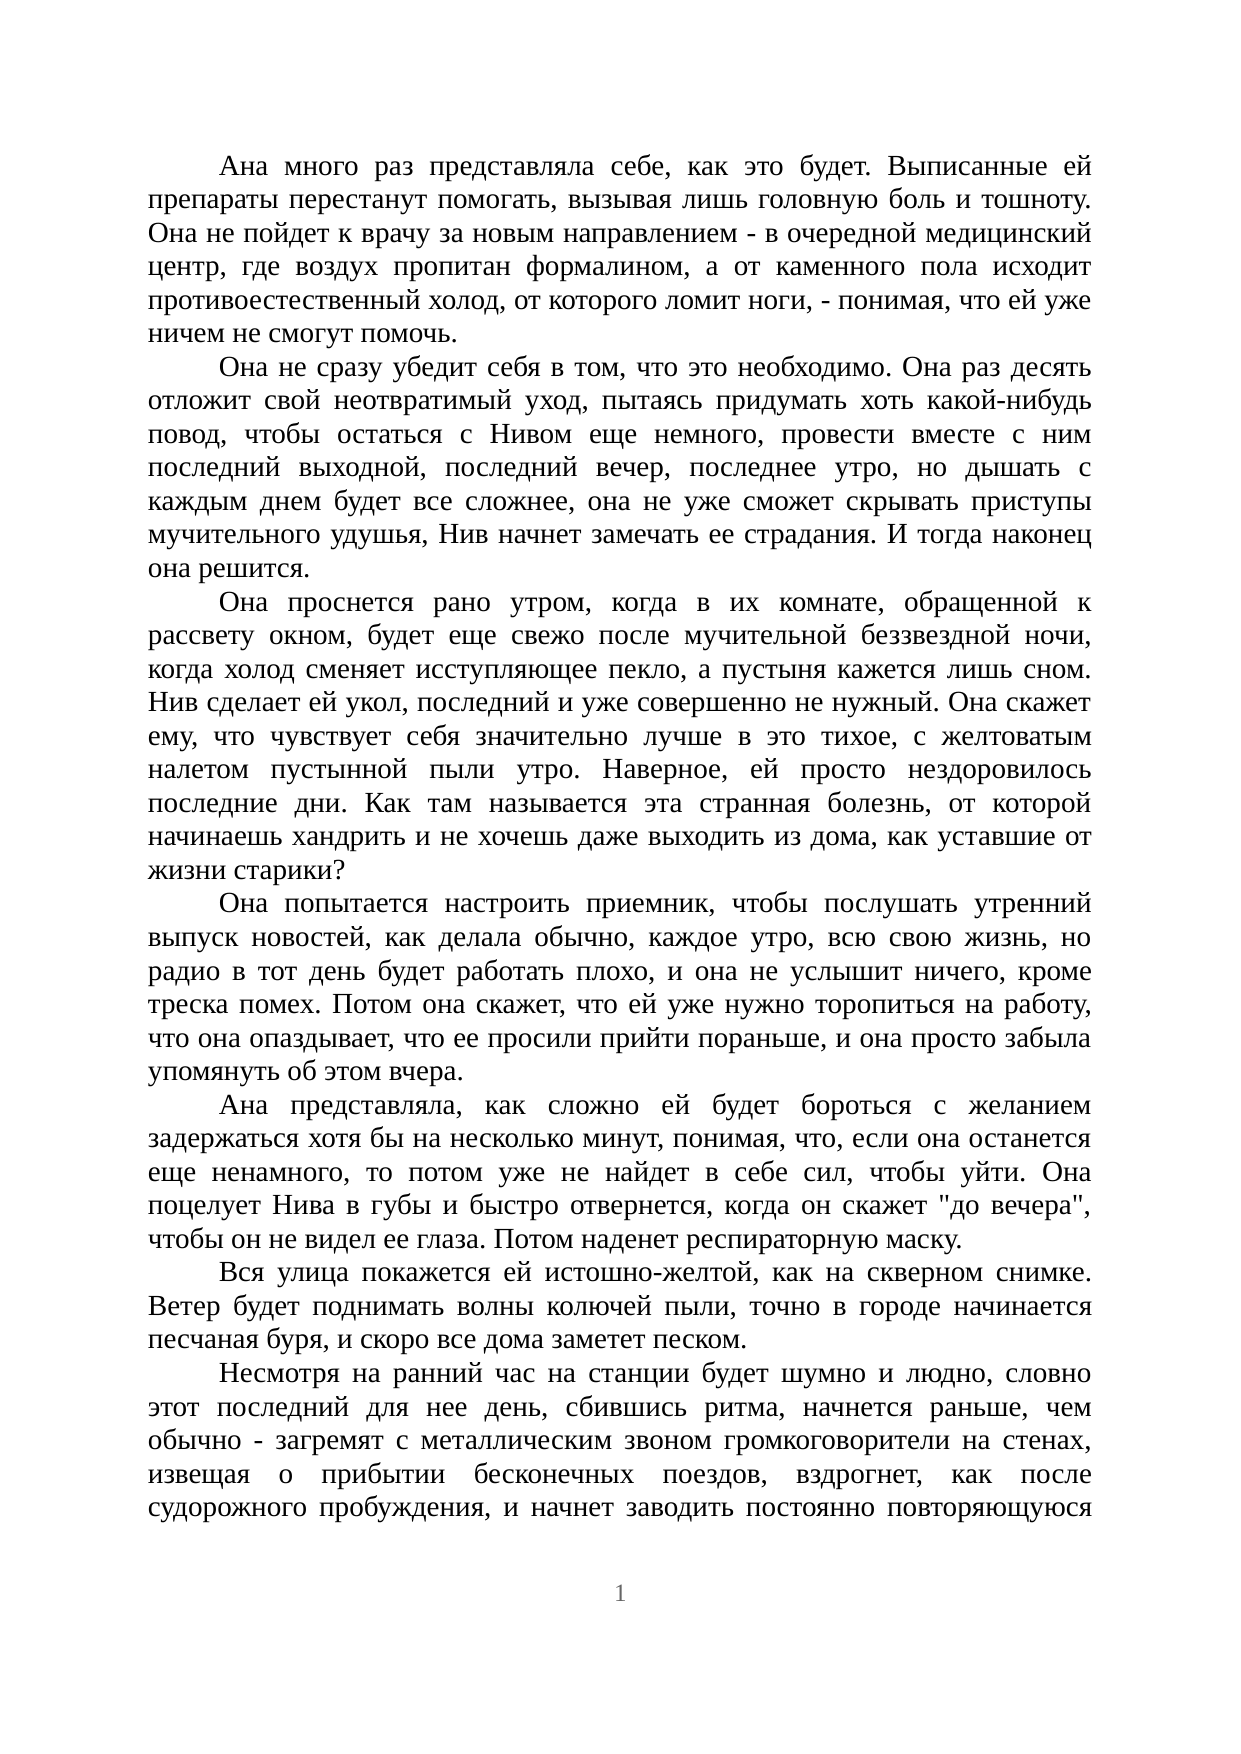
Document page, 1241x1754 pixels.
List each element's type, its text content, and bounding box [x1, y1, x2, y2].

text Она попытается настроить приемник, чтобы послушать утренний выпуск новостей, как делала обычно, каждое утро, всю свою жизнь, но радио в тот день будет работать плохо, и она не услышит ничего, кроме треска помех. Потом она скажет, что ей уже нужно торопиться на работу, что она опаздывает, что ее просили прийти пораньше, и она просто забыла упомянуть об этом вчера. [148, 886, 1093, 1087]
text Она не сразу убедит себя в том, что это необходимо. Она раз десять отложит свой неотвратимый уход, пытаясь придумать хоть какой-нибудь повод, чтобы остаться с Нивом еще немного, провести вместе с ним последний выходной, последний вечер, последнее утро, но дышать с каждым днем будет все сложнее, она не уже сможет скрывать приступы мучительного удушья, Нив начнет замечать ее страдания. И тогда наконец она решится. [148, 349, 1093, 584]
text Несмотря на ранний час на станции будет шумно и людно, словно этот последний для нее день, сбившись ритма, начнется раньше, чем обычно - загремят с металлическим звоном громкоговорители на стенах, извещая о прибытии бесконечных поездов, вздрогнет, как после судорожного пробуждения, и начнет заводить постоянно повторяющуюся [148, 1355, 1093, 1523]
text Вся улица покажется ей истошно-желтой, как на скверном снимке. Ветер будет поднимать волны колючей пыли, точно в городе начинается песчаная буря, и скоро все дома заметет песком. [148, 1254, 1093, 1355]
text Ана много раз представляла себе, как это будет. Выписанные ей препараты перестанут помогать, вызывая лишь головную боль и тошноту. Она не пойдет к врачу за новым направлением - в очередной медицинский центр, где воздух пропитан формалином, а от каменного пола исходит противоестественный холод, от которого ломит ноги, - понимая, что ей уже ничем не смогут помочь. [148, 148, 1093, 349]
text Ана представляла, как сложно ей будет бороться с желанием задержаться хотя бы на несколько минут, понимая, что, если она останется еще ненамного, то потом уже не найдет в себе сил, чтобы уйти. Она поцелует Нива в губы и быстро отвернется, когда он скажет "до вечера", чтобы он не видел ее глаза. Потом наденет респираторную маску. [148, 1087, 1093, 1254]
text Она проснется рано утром, когда в их комнате, обращенной к рассвету окном, будет еще свежо после мучительной беззвездной ночи, когда холод сменяет исступляющее пекло, а пустыня кажется лишь сном. Нив сделает ей укол, последний и уже совершенно не нужный. Она скажет ему, что чувствует себя значительно лучше в это тихое, с желтоватым налетом пустынной пыли утро. Наверное, ей просто нездоровилось последние дни. Как там называется эта странная болезнь, от которой начинаешь хандрить и не хочешь даже выходить из дома, как уставшие от жизни старики? [148, 584, 1093, 886]
